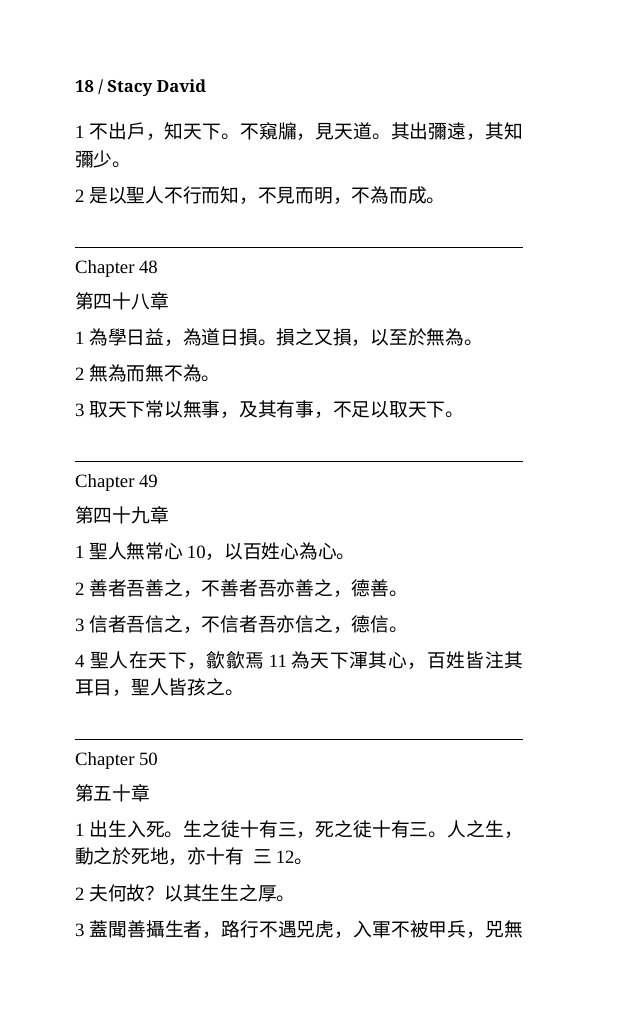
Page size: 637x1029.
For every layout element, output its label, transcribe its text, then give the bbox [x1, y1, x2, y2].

text 1 聖人無常心10，以百姓心為心。 [75, 537, 523, 564]
text 第五十章 [75, 779, 523, 806]
text 3 取天下常以無事，及其有事，不足以取天下。 [75, 395, 523, 422]
text Chapter 49 [75, 470, 523, 492]
text 3 蓋聞善攝生者，路行不遇兕虎，入軍不被甲兵，兕無 [75, 914, 523, 942]
text 1 不出戶，知天下。不窺牖，見天道。其出彌遠，其知彌少。 [75, 117, 523, 171]
text 第四十九章 [75, 501, 523, 528]
text 第四十八章 [75, 286, 523, 314]
text Chapter 48 [75, 256, 523, 277]
text 2 善者吾善之，不善者吾亦善之，德善。 [75, 573, 523, 600]
text 3 信者吾信之，不信者吾亦信之，德信。 [75, 609, 523, 637]
text Chapter 50 [75, 748, 523, 770]
text 2 夫何故？以其生生之厚。 [75, 878, 523, 905]
text 4 聖人在天下，歙歙焉11為天下渾其心，百姓皆注其耳目，聖人皆孩之。 [75, 646, 523, 700]
text 2 是以聖人不行而知，不見而明，不為而成。 [75, 180, 523, 208]
text 1 為學日益，為道日損。損之又損，以至於無為。 [75, 323, 523, 350]
text 2 無為而無不為。 [75, 359, 523, 386]
text 1 出生入死。生之徒十有三，死之徒十有三。人之生，動之於死地，亦十有 三12。 [75, 815, 523, 869]
